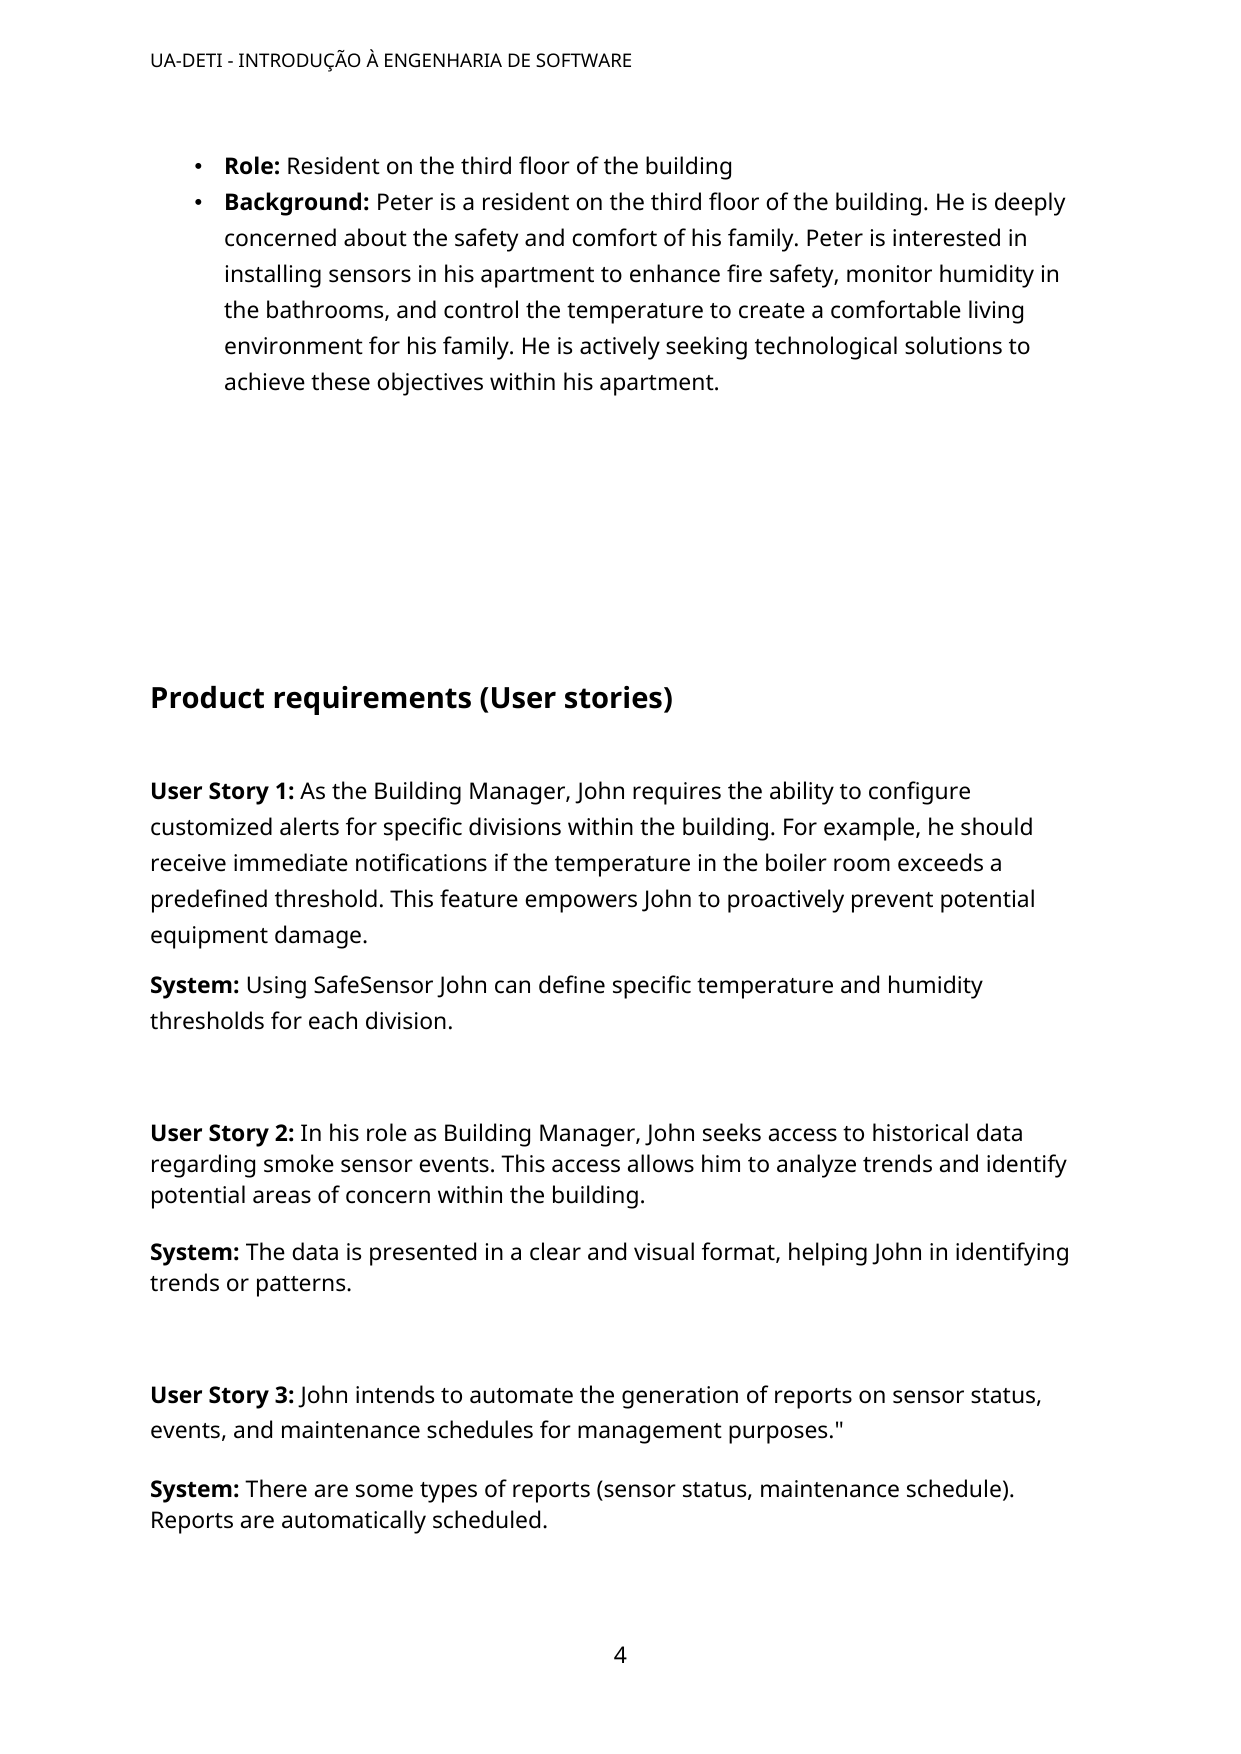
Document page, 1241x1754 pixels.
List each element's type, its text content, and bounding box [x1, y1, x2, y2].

text System: There are some types of reports (sensor status, maintenance schedule). Reports are automatically scheduled. [150, 1473, 1090, 1535]
list Role: Resident on the third floor of the building [194, 150, 1090, 181]
text System: The data is presented in a clear and visual format, helping John in identifying trends or patterns. [150, 1235, 1090, 1298]
text System: Using SafeSensor John can define specific temperature and humidity thresholds for each division. [150, 969, 1090, 1036]
text User Story 2: In his role as Building Manager, John seeks access to historical data regarding smoke sensor events. This access allows him to analyze trends and identify potential areas of concern within the building. [150, 1117, 1090, 1210]
subtitle Product requirements (User stories) [150, 677, 1090, 717]
text User Story 1: As the Building Manager, John requires the ability to configure customized alerts for specific divisions within the building. For example, he should receive immediate notifications if the temperature in the boiler room exceeds a predefined threshold. This feature empowers John to proactively prevent potential equipment damage. [150, 775, 1090, 950]
text User Story 3: John intends to automate the generation of reports on sensor status, events, and maintenance schedules for management purposes." [150, 1379, 1090, 1445]
list Background: Peter is a resident on the third floor of the building. He is deeply concerned about the safety and comfort of his family. Peter is interested in installing sensors in his apartment to enhance fire safety, monitor humidity in the bathrooms, and control the temperature to create a comfortable living environment for his family. He is actively seeking technological solutions to achieve these objectives within his apartment. [194, 186, 1090, 397]
